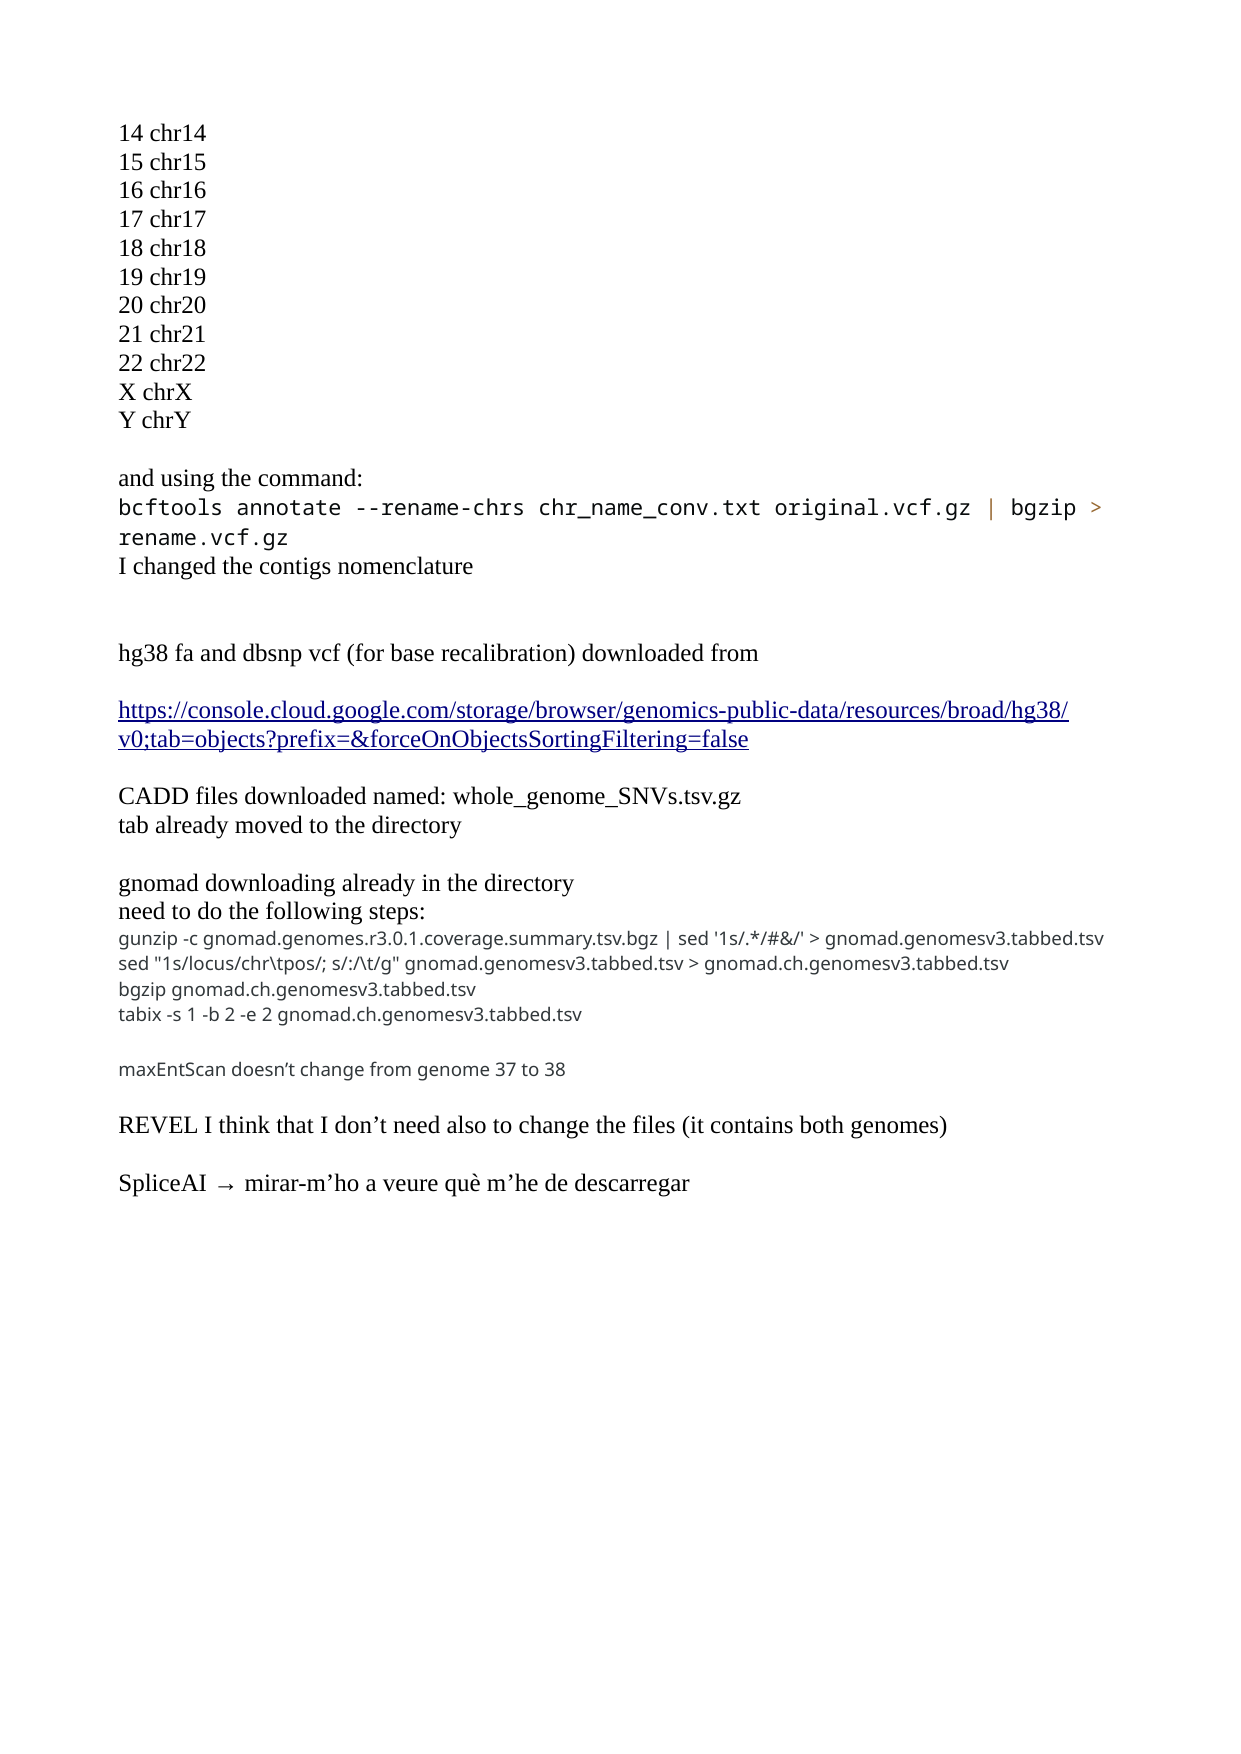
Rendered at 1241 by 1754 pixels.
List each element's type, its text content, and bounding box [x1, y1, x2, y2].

text 17 chr17 [118, 204, 1122, 233]
text 15 chr15 [118, 147, 1122, 176]
text 16 chr16 [118, 176, 1122, 204]
text and using the command: [118, 463, 1122, 492]
text hg38 fa and dbsnp vcf (for base recalibration) downloaded from [118, 638, 1122, 666]
text 22 chr22 [118, 348, 1122, 377]
text gunzip -c gnomad.genomes.r3.0.1.coverage.summary.tsv.bgz | sed '1s/.*/#&/' > gnomad.genomesv3.tabbed.tsv sed "1s/locus/chr\tpos/; s/:/\t/g" gnomad.genomesv3.tabbed.tsv > gnomad.ch.genomesv3.tabbed.tsv bgzip gnomad.ch.genomesv3.tabbed.tsv tabix -s 1 -b 2 -e 2 gnomad.ch.genomesv3.tabbed.tsv [118, 925, 1122, 1027]
text need to do the following steps: [118, 896, 1122, 925]
text 19 chr19 [118, 262, 1122, 291]
text I changed the contigs nomenclature [118, 551, 1122, 580]
text REVEL I think that I don’t need also to change the files (it contains both genomes) [118, 1110, 1122, 1139]
text 14 chr14 [118, 118, 1122, 147]
text gnomad downloading already in the directory [118, 868, 1122, 896]
text tab already moved to the directory [118, 810, 1122, 839]
text bcftools annotate --rename-chrs chr_name_conv.txt original.vcf.gz | bgzip > rename.vcf.gz [118, 492, 1122, 551]
text Y chrY [118, 406, 1122, 434]
text SpliceAI → mirar-m’ho a veure què m’he de descarregar [118, 1168, 1122, 1197]
text https://console.cloud.google.com/storage/browser/genomics-public-data/resources/broad/hg38/v0;tab=objects?prefix=&forceOnObjectsSortingFiltering=false [118, 695, 1122, 753]
text 18 chr18 [118, 233, 1122, 262]
text 21 chr21 [118, 319, 1122, 348]
text 20 chr20 [118, 291, 1122, 319]
text CADD files downloaded named: whole_genome_SNVs.tsv.gz [118, 781, 1122, 810]
text maxEntScan doesn’t change from genome 37 to 38 [118, 1056, 1122, 1082]
text X chrX [118, 377, 1122, 406]
